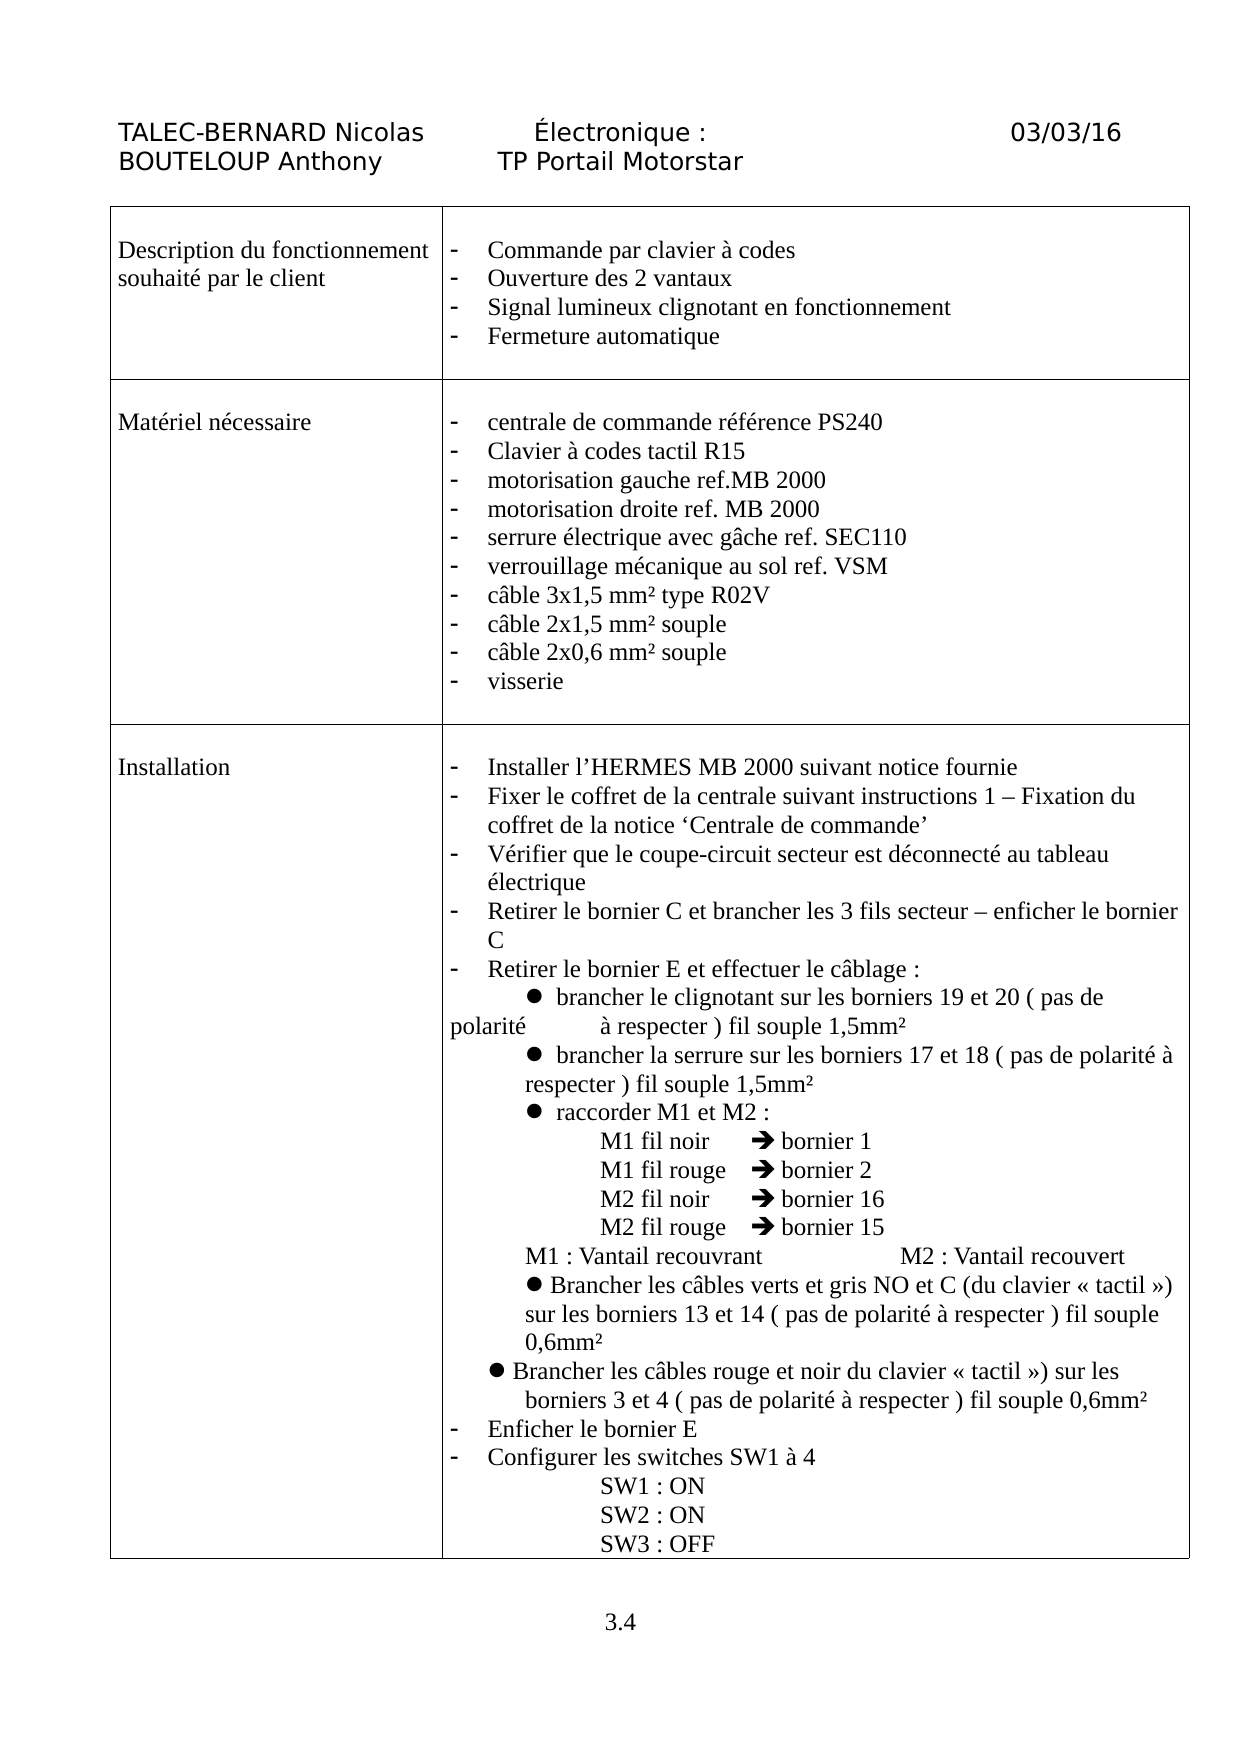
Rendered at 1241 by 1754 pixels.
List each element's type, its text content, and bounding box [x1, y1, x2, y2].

table_cell Matériel nécessaire [111, 380, 442, 724]
table_cell Installer l’HERMES MB 2000 suivant notice fournie Fixer le coffret de la centrale suivant instructions 1 – Fixation du coffret de la notice ‘Centrale de commande’ Vérifier que le coupe-circuit secteur est déconnecté au tableau électrique Retirer le bornier C et brancher les 3 fils secteur – enficher le bornier C Retirer le bornier E et effectuer le câblage :  brancher le clignotant sur les borniers 19 et 20 ( pas de polarité à respecter ) fil souple 1,5mm²  brancher la serrure sur les borniers 17 et 18 ( pas de polarité à respecter ) fil souple 1,5mm²  raccorder M1 et M2 : M1 fil noir  bornier 1 M1 fil rouge  bornier 2 M2 fil noir  bornier 16 M2 fil rouge  bornier 15 M1 : Vantail recouvrant M2 : Vantail recouvert Brancher les câbles verts et gris NO et C (du clavier « tactil ») sur les borniers 13 et 14 ( pas de polarité à respecter ) fil souple 0,6mm² Brancher les câbles rouge et noir du clavier « tactil ») sur les borniers 3 et 4 ( pas de polarité à respecter ) fil souple 0,6mm² Enficher le bornier E Configurer les switches SW1 à 4 SW1 : ON SW2 : ON SW3 : OFF [443, 725, 1189, 1557]
table_header Commande par clavier à codes Ouverture des 2 vantaux Signal lumineux clignotant en fonctionnement Fermeture automatique [443, 207, 1189, 378]
table_cell centrale de commande référence PS240 Clavier à codes tactil R15 motorisation gauche ref.MB 2000 motorisation droite ref. MB 2000 serrure électrique avec gâche ref. SEC110 verrouillage mécanique au sol ref. VSM câble 3x1,5 mm² type R02V câble 2x1,5 mm² souple câble 2x0,6 mm² souple visserie [443, 380, 1189, 724]
table_header Description du fonctionnement souhaité par le client [111, 207, 442, 378]
table_cell Installation [111, 725, 442, 1557]
